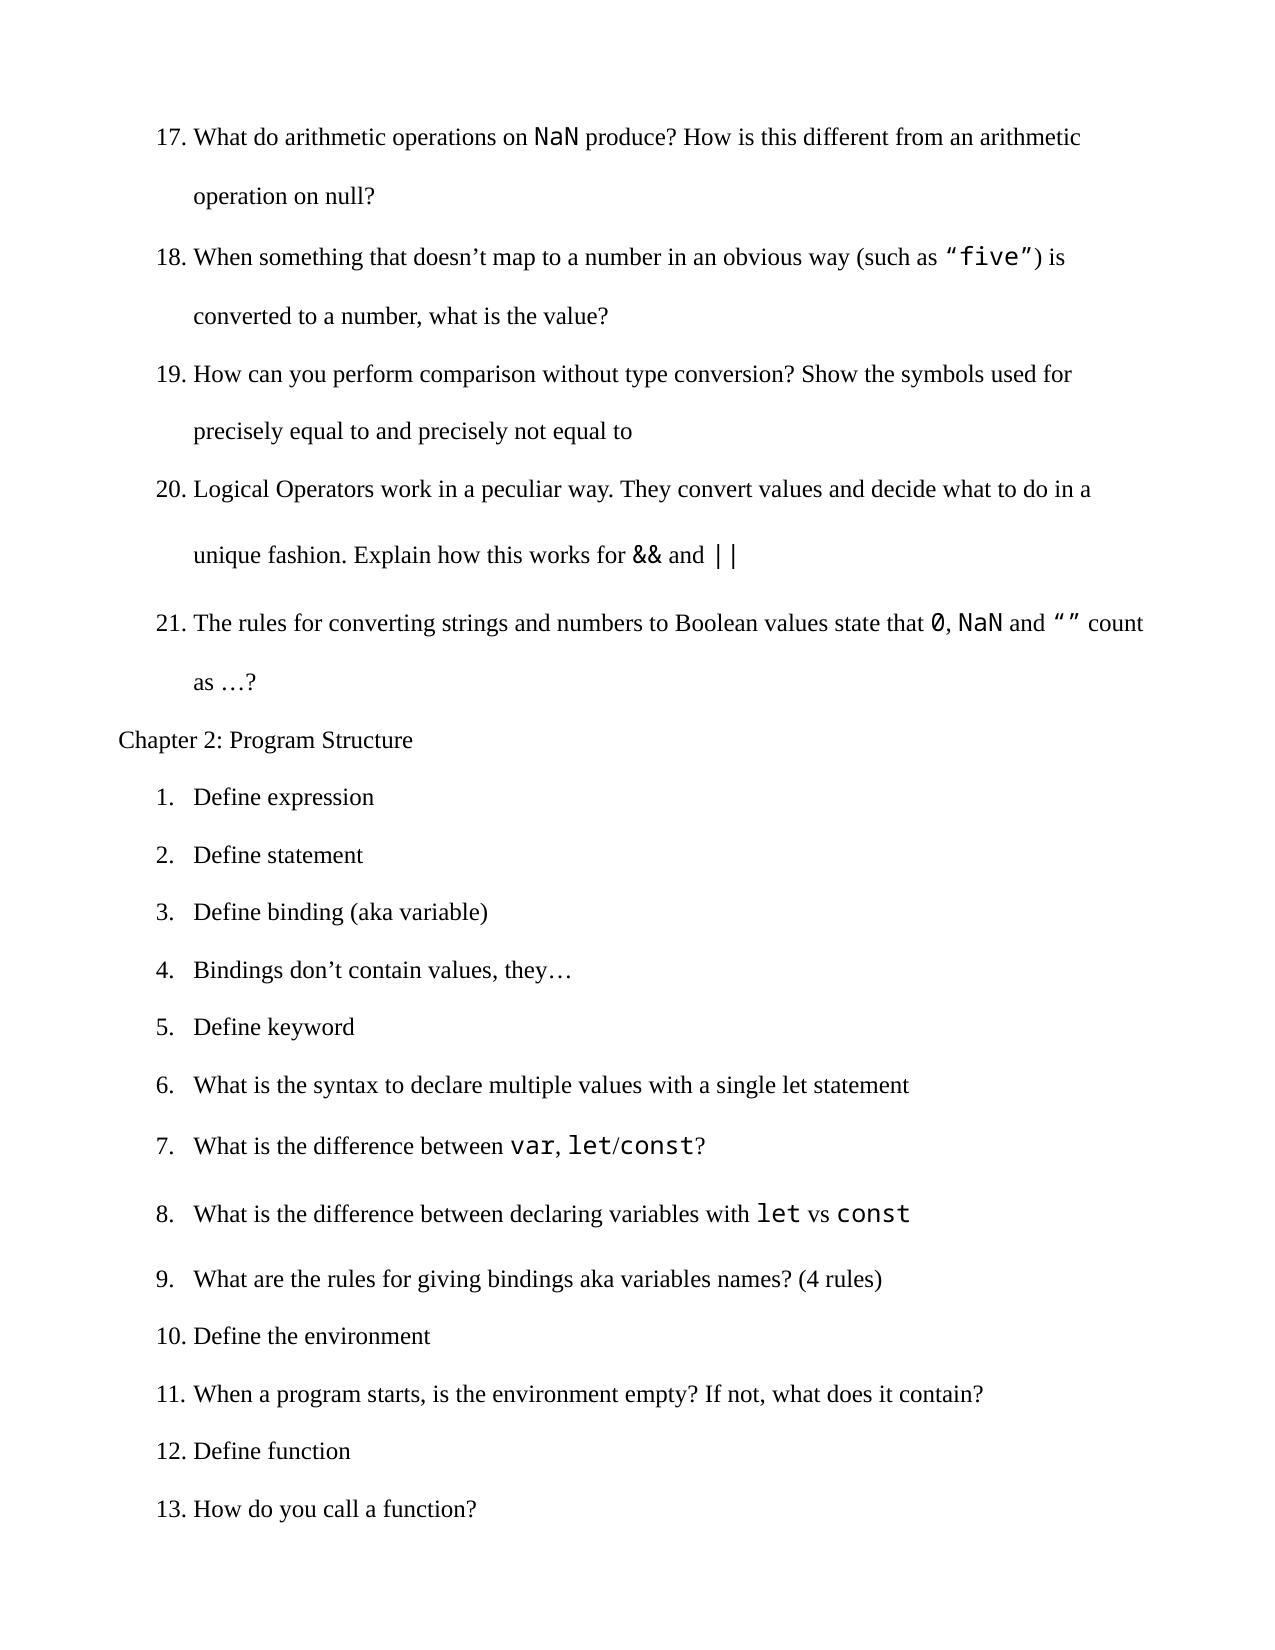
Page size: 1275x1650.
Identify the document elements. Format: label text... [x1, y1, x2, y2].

list How do you call a function? [156, 1494, 1157, 1522]
list Define the environment [156, 1321, 1157, 1350]
list Define expression [156, 782, 1157, 811]
list When something that doesn’t map to a number in an obvious way (such as “five”) is converted to a number, what is the value? [156, 238, 1157, 330]
list What do arithmetic operations on NaN produce? How is this different from an arithmetic operation on null? [156, 118, 1157, 210]
list What is the difference between var, let/const? [156, 1127, 1157, 1162]
list When a program starts, is the environment empty? If not, what does it contain? [156, 1379, 1157, 1407]
list Define function [156, 1436, 1157, 1465]
list Define binding (aka variable) [156, 897, 1157, 926]
list Define statement [156, 840, 1157, 869]
list The rules for converting strings and numbers to Boolean values state that 0, NaN and “” count as …? [156, 605, 1157, 696]
list Logical Operators work in a peculiar way. They convert values and decide what to do in a unique fashion. Explain how this works for && and || [156, 474, 1157, 571]
list What are the rules for giving bindings aka variables names? (4 rules) [156, 1264, 1157, 1292]
list How can you perform comparison without type conversion? Show the symbols used for precisely equal to and precisely not equal to [156, 359, 1157, 445]
text Chapter 2: Program Structure [118, 725, 1157, 754]
list Bindings don’t contain values, they… [156, 955, 1157, 984]
list What is the syntax to declare multiple values with a single let statement [156, 1070, 1157, 1099]
list Define keyword [156, 1012, 1157, 1041]
list What is the difference between declaring variables with let vs const [156, 1196, 1157, 1230]
